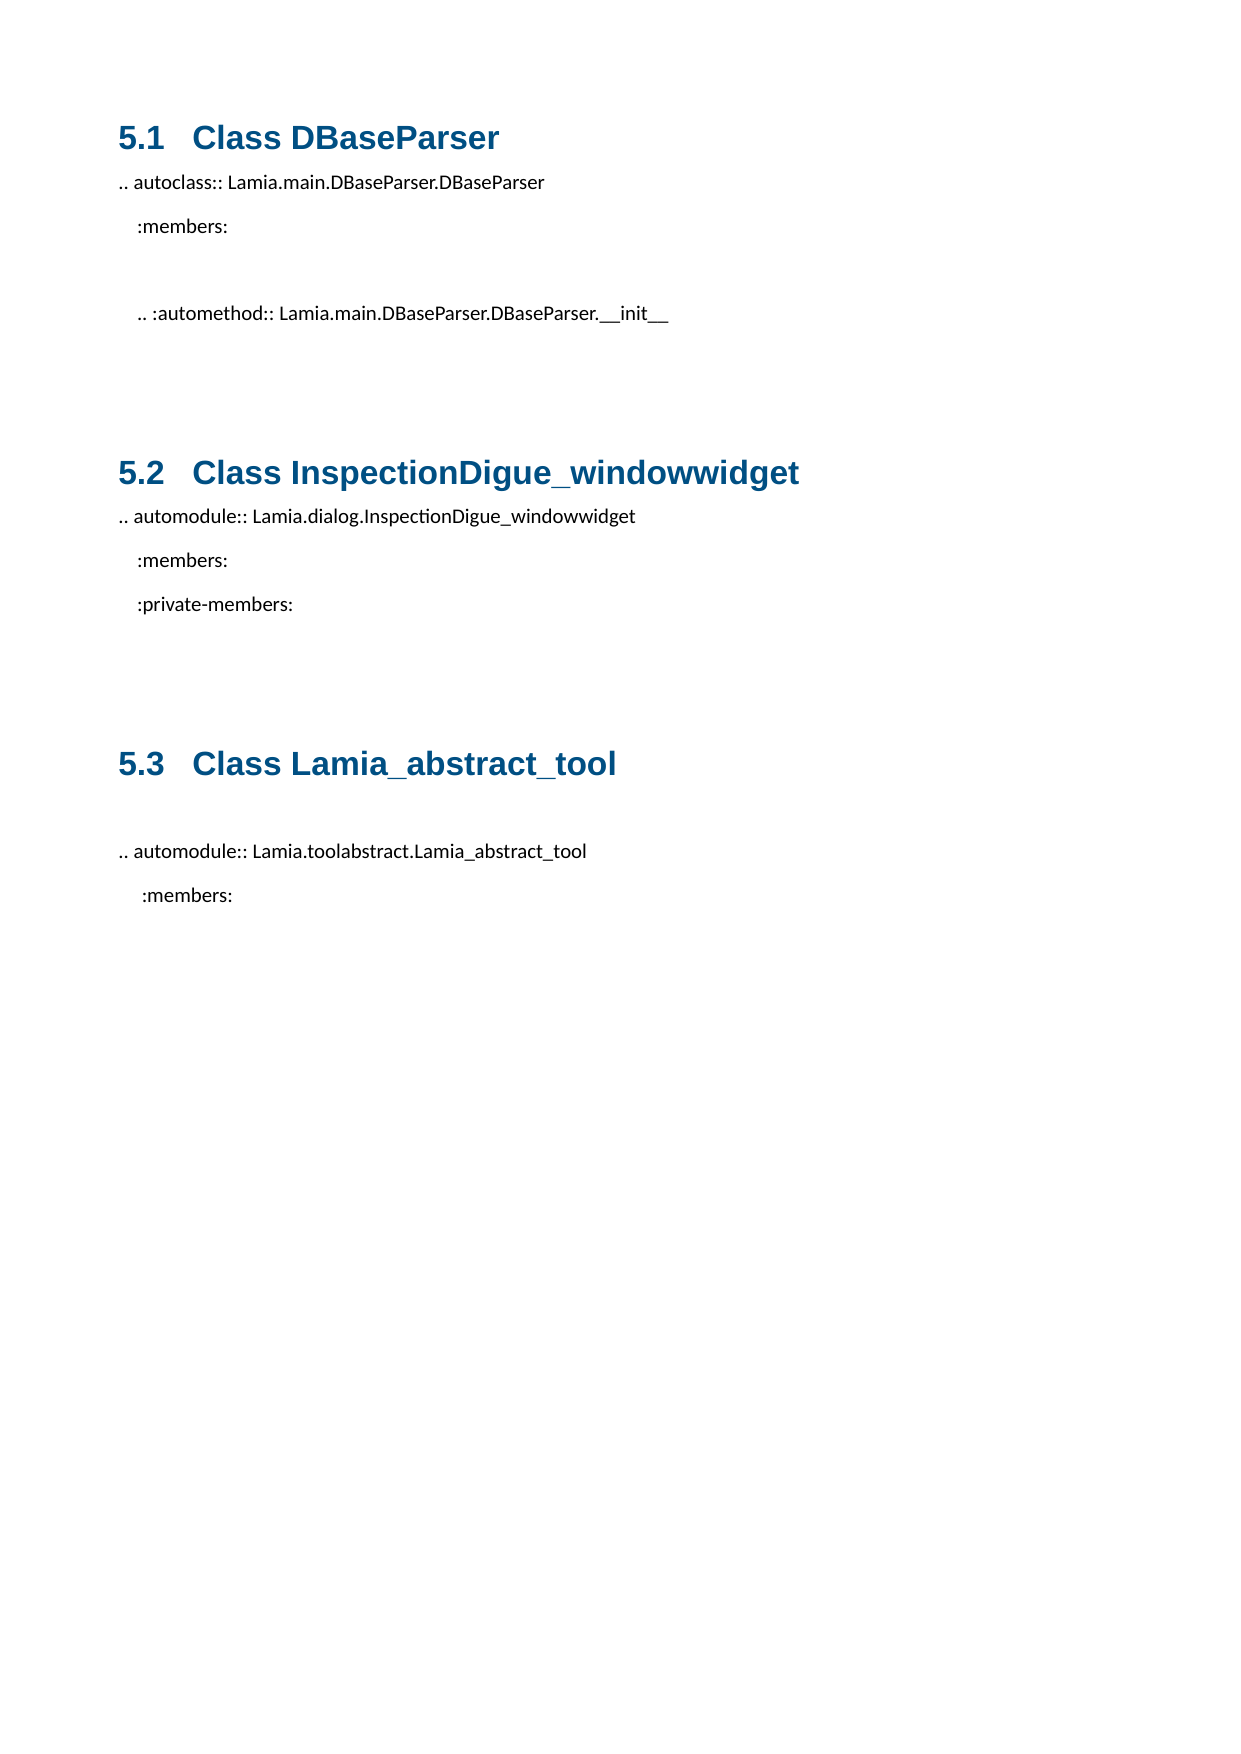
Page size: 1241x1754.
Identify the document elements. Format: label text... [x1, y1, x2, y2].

text .. autoclass:: Lamia.main.DBaseParser.DBaseParser [118, 169, 1122, 195]
text .. :automethod:: Lamia.main.DBaseParser.DBaseParser.__init__ [118, 301, 1122, 326]
text .. automodule:: Lamia.toolabstract.Lamia_abstract_tool [118, 838, 1122, 864]
text :private-members: [118, 591, 1122, 617]
text .. automodule:: Lamia.dialog.InspectionDigue_windowwidget [118, 504, 1122, 529]
subtitle Class InspectionDigue_windowwidget [118, 453, 1122, 491]
subtitle Class DBaseParser [118, 118, 1122, 157]
text :members: [118, 882, 1122, 907]
text :members: [118, 547, 1122, 573]
text :members: [118, 213, 1122, 238]
subtitle Class Lamia_abstract_tool [118, 743, 1122, 782]
